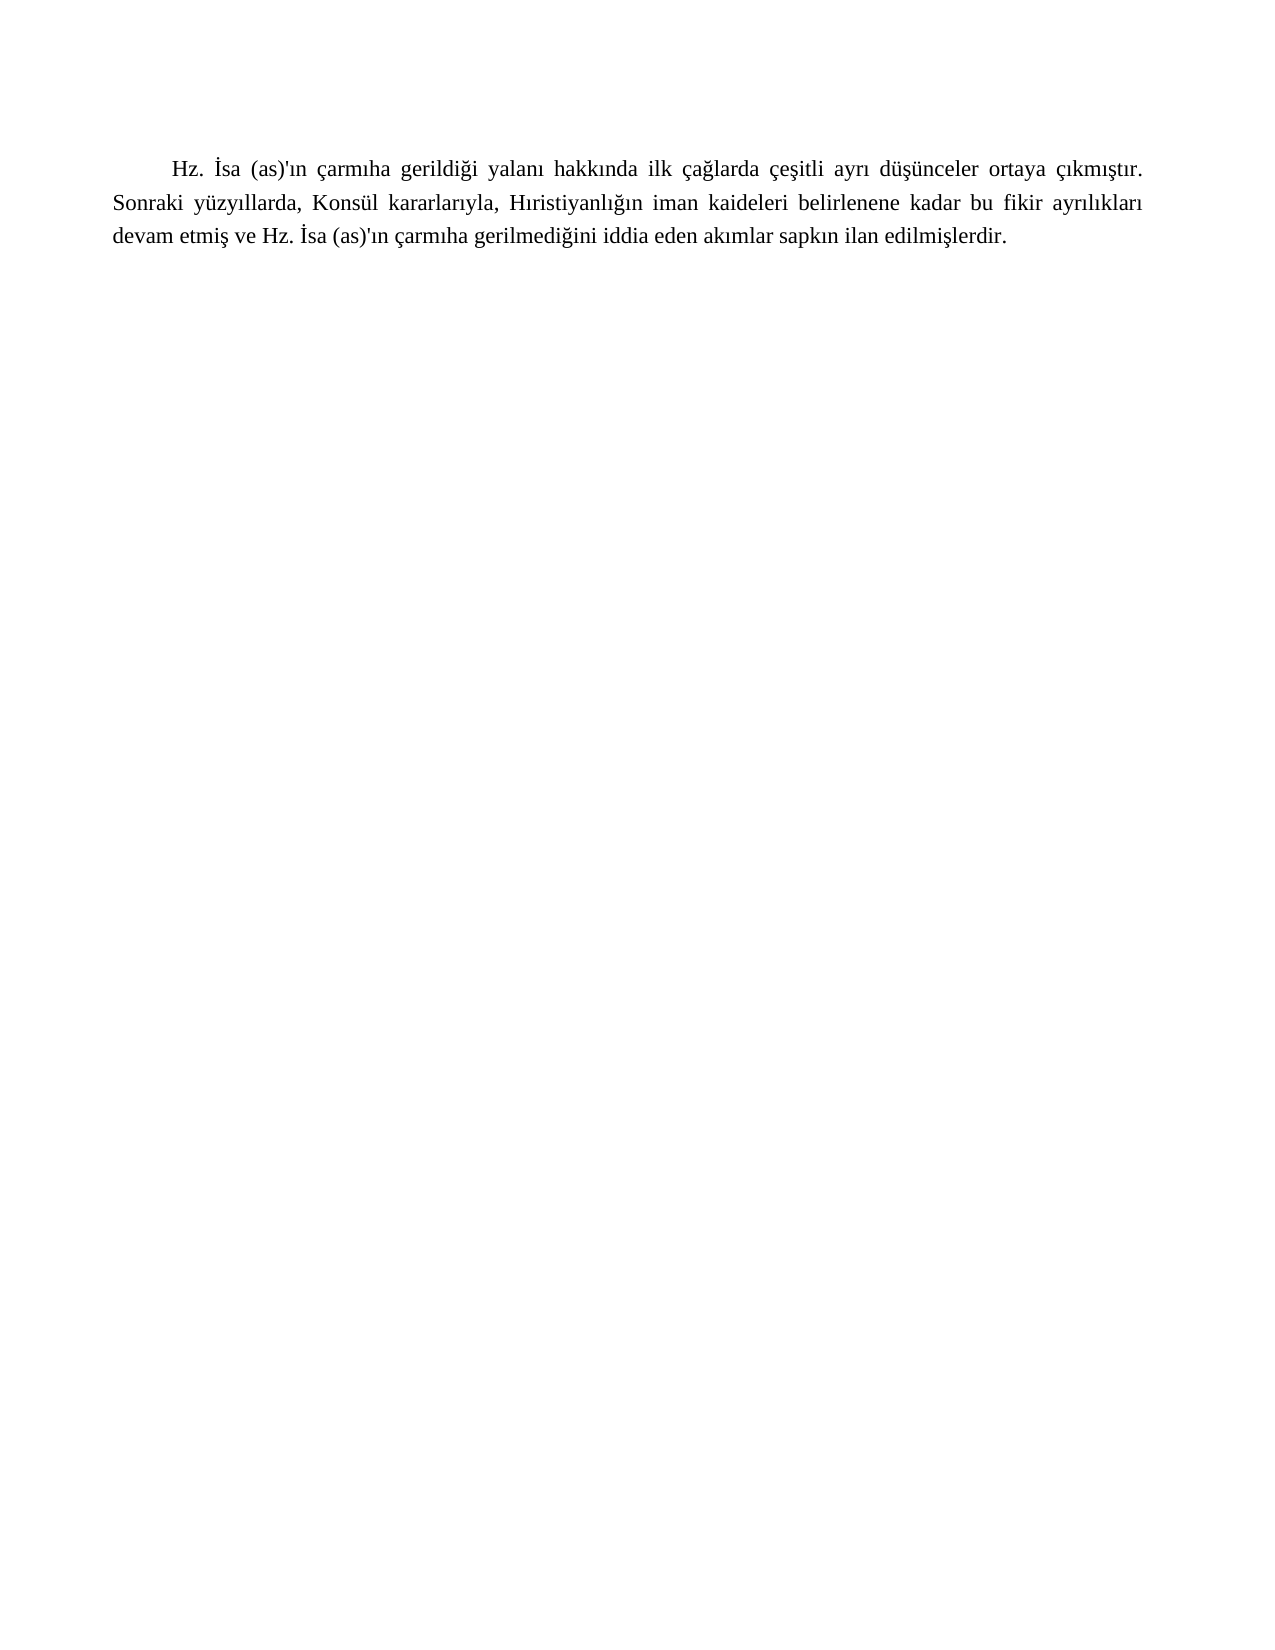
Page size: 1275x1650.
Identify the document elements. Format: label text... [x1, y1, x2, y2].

text Hz. İsa (as)'ın çarmıha gerildiği yalanı hakkında ilk çağlarda çeşitli ayrı düşünceler ortaya çıkmıştır. Sonraki yüzyıllarda, Konsül kararlarıyla, Hıristiyanlığın iman kaideleri belirlenene kadar bu fikir ayrılıkları devam etmiş ve Hz. İsa (as)'ın çarmıha gerilmediğini iddia eden akımlar sapkın ilan edilmişlerdir. [112, 150, 1145, 250]
